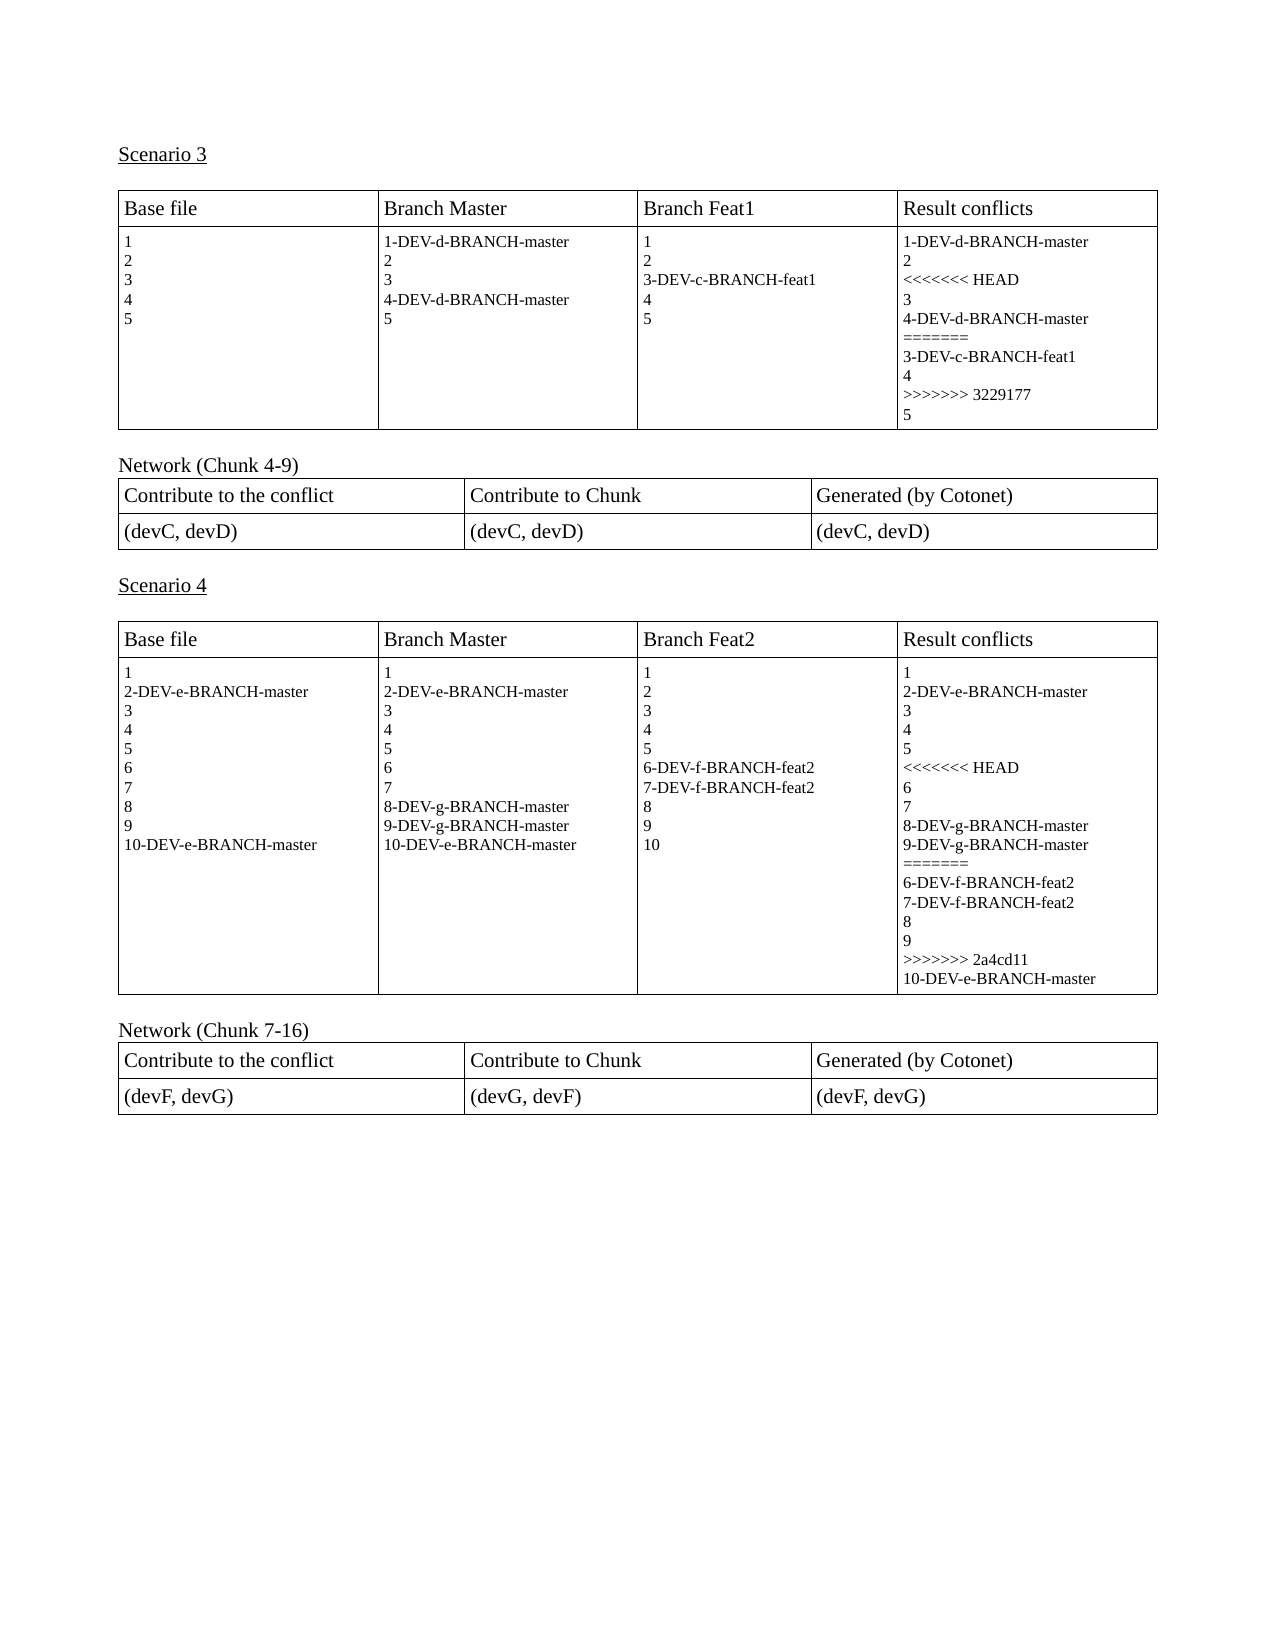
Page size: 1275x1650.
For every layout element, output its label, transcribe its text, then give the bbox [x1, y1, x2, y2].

text Network (Chunk 7-16) [118, 1018, 1157, 1042]
table_cell (devC, devD) [119, 514, 464, 549]
table_header Contribute to Chunk [465, 479, 811, 513]
table_header Result conflicts [898, 622, 1157, 657]
table_header Contribute to the conflict [119, 479, 464, 513]
table_cell (devG, devF) [465, 1079, 811, 1113]
table_cell 1 2 3 4 5 [119, 227, 378, 429]
table_cell (devF, devG) [119, 1079, 464, 1113]
table_header Generated (by Cotonet) [812, 1043, 1157, 1078]
table_header Branch Master [379, 622, 637, 657]
table_header Branch Feat1 [638, 191, 897, 226]
table_header Result conflicts [898, 191, 1157, 226]
table_cell 1 2-DEV-e-BRANCH-master 3 4 5 6 7 8-DEV-g-BRANCH-master 9-DEV-g-BRANCH-master 10-DEV-e-BRANCH-master [379, 658, 637, 994]
table_cell (devF, devG) [812, 1079, 1157, 1113]
table_cell 1 2 3 4 5 6-DEV-f-BRANCH-feat2 7-DEV-f-BRANCH-feat2 8 9 10 [638, 658, 897, 994]
table_header Generated (by Cotonet) [812, 479, 1157, 513]
text Scenario 3 [118, 142, 1157, 166]
table_cell 1-DEV-d-BRANCH-master 2 3 4-DEV-d-BRANCH-master 5 [379, 227, 637, 429]
table_header Contribute to Chunk [465, 1043, 811, 1078]
text Network (Chunk 4-9) [118, 453, 1157, 477]
table_cell 1 2-DEV-e-BRANCH-master 3 4 5 <<<<<<< HEAD 6 7 8-DEV-g-BRANCH-master 9-DEV-g-BRANCH-master ======= 6-DEV-f-BRANCH-feat2 7-DEV-f-BRANCH-feat2 8 9 >>>>>>> 2a4cd11 10-DEV-e-BRANCH-master [898, 658, 1157, 994]
table_header Branch Feat2 [638, 622, 897, 657]
table_cell 1 2 3-DEV-c-BRANCH-feat1 4 5 [638, 227, 897, 429]
table_cell 1 2-DEV-e-BRANCH-master 3 4 5 6 7 8 9 10-DEV-e-BRANCH-master [119, 658, 378, 994]
table_header Base file [119, 622, 378, 657]
table_cell (devC, devD) [465, 514, 811, 549]
text Scenario 4 [118, 573, 1157, 597]
table_cell 1-DEV-d-BRANCH-master 2 <<<<<<< HEAD 3 4-DEV-d-BRANCH-master ======= 3-DEV-c-BRANCH-feat1 4 >>>>>>> 3229177 5 [898, 227, 1157, 429]
table_header Branch Master [379, 191, 637, 226]
table_cell (devC, devD) [812, 514, 1157, 549]
table_header Contribute to the conflict [119, 1043, 464, 1078]
table_header Base file [119, 191, 378, 226]
